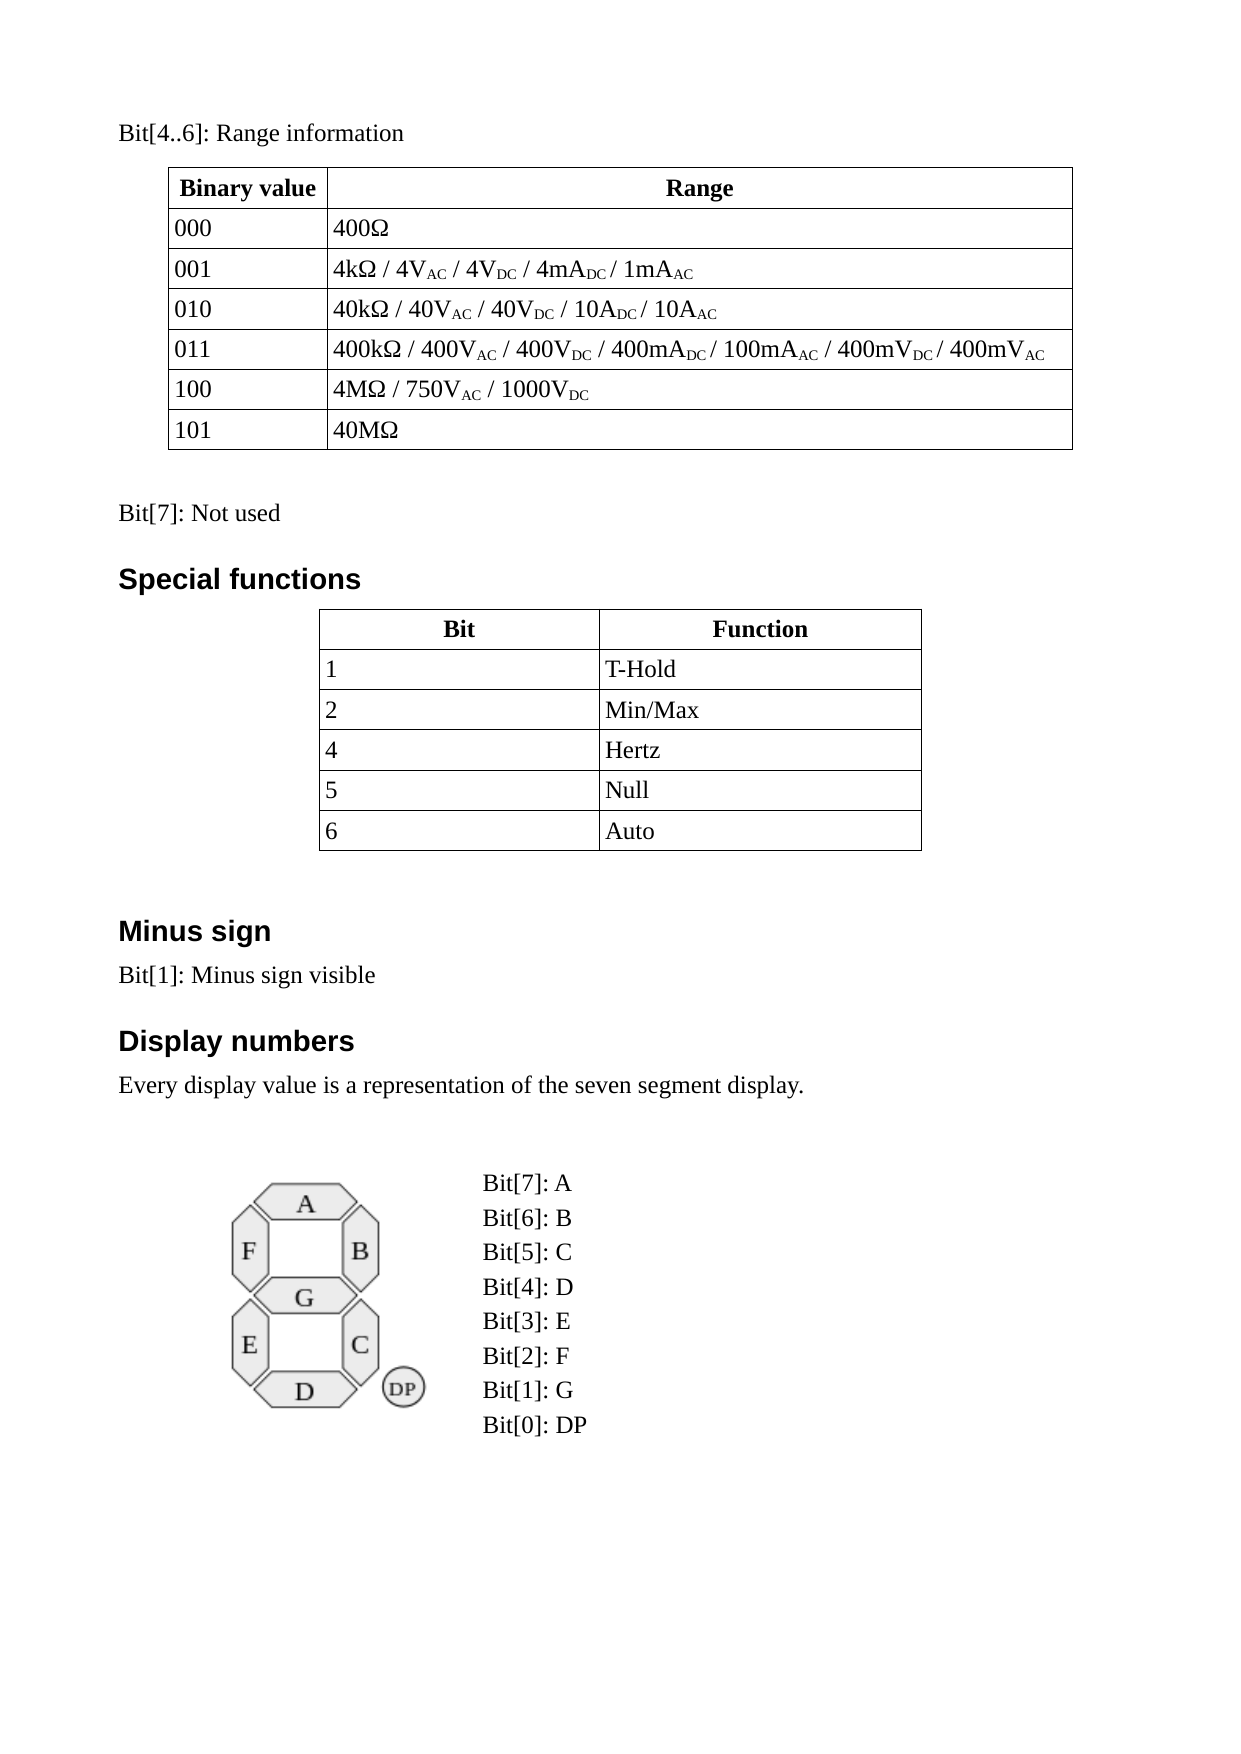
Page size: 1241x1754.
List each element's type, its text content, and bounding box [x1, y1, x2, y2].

subtitle Minus sign [118, 914, 1122, 948]
table_cell 000 [169, 209, 327, 248]
text Bit[4..6]: Range information [118, 118, 1122, 147]
table_cell Hertz [600, 730, 921, 770]
table_header Range [328, 168, 1072, 207]
table_header Function [600, 610, 921, 649]
picture [138, 1119, 483, 1463]
text Bit[7]: Not used [118, 498, 1122, 527]
text Bit[7]: A Bit[6]: B Bit[5]: C Bit[4]: D Bit[3]: E Bit[2]: F Bit[1]: G Bit[0]: DP [483, 1168, 1122, 1438]
table_cell 40kΩ / 40VAC / 40VDC / 10ADC / 10AAC [328, 289, 1072, 328]
table_cell 40MΩ [328, 410, 1072, 449]
text Bit[1]: Minus sign visible [118, 960, 1122, 989]
table_cell 5 [320, 771, 599, 810]
table_cell 010 [169, 289, 327, 328]
text [118, 1168, 138, 1438]
table_cell 4 [320, 730, 599, 770]
table_header Bit [320, 610, 599, 649]
text Every display value is a representation of the seven segment display. [118, 1070, 1122, 1099]
table_cell 6 [320, 811, 599, 850]
table_cell 2 [320, 690, 599, 729]
table_cell T-Hold [600, 650, 921, 689]
table_cell 400Ω [328, 209, 1072, 248]
subtitle Special functions [118, 562, 1122, 596]
table_header Binary value [169, 168, 327, 207]
table_cell 101 [169, 410, 327, 449]
table_cell 100 [169, 370, 327, 409]
table_cell 4kΩ / 4VAC / 4VDC / 4mADC / 1mAAC [328, 249, 1072, 288]
table_cell 400kΩ / 400VAC / 400VDC / 400mADC / 100mAAC / 400mVDC / 400mVAC [328, 330, 1072, 369]
table_cell 011 [169, 330, 327, 369]
table_cell Null [600, 771, 921, 810]
table_cell 1 [320, 650, 599, 689]
subtitle Display numbers [118, 1024, 1122, 1058]
table_cell 4MΩ / 750VAC / 1000VDC [328, 370, 1072, 409]
table_cell 001 [169, 249, 327, 288]
table_cell Auto [600, 811, 921, 850]
table_cell Min/Max [600, 690, 921, 729]
